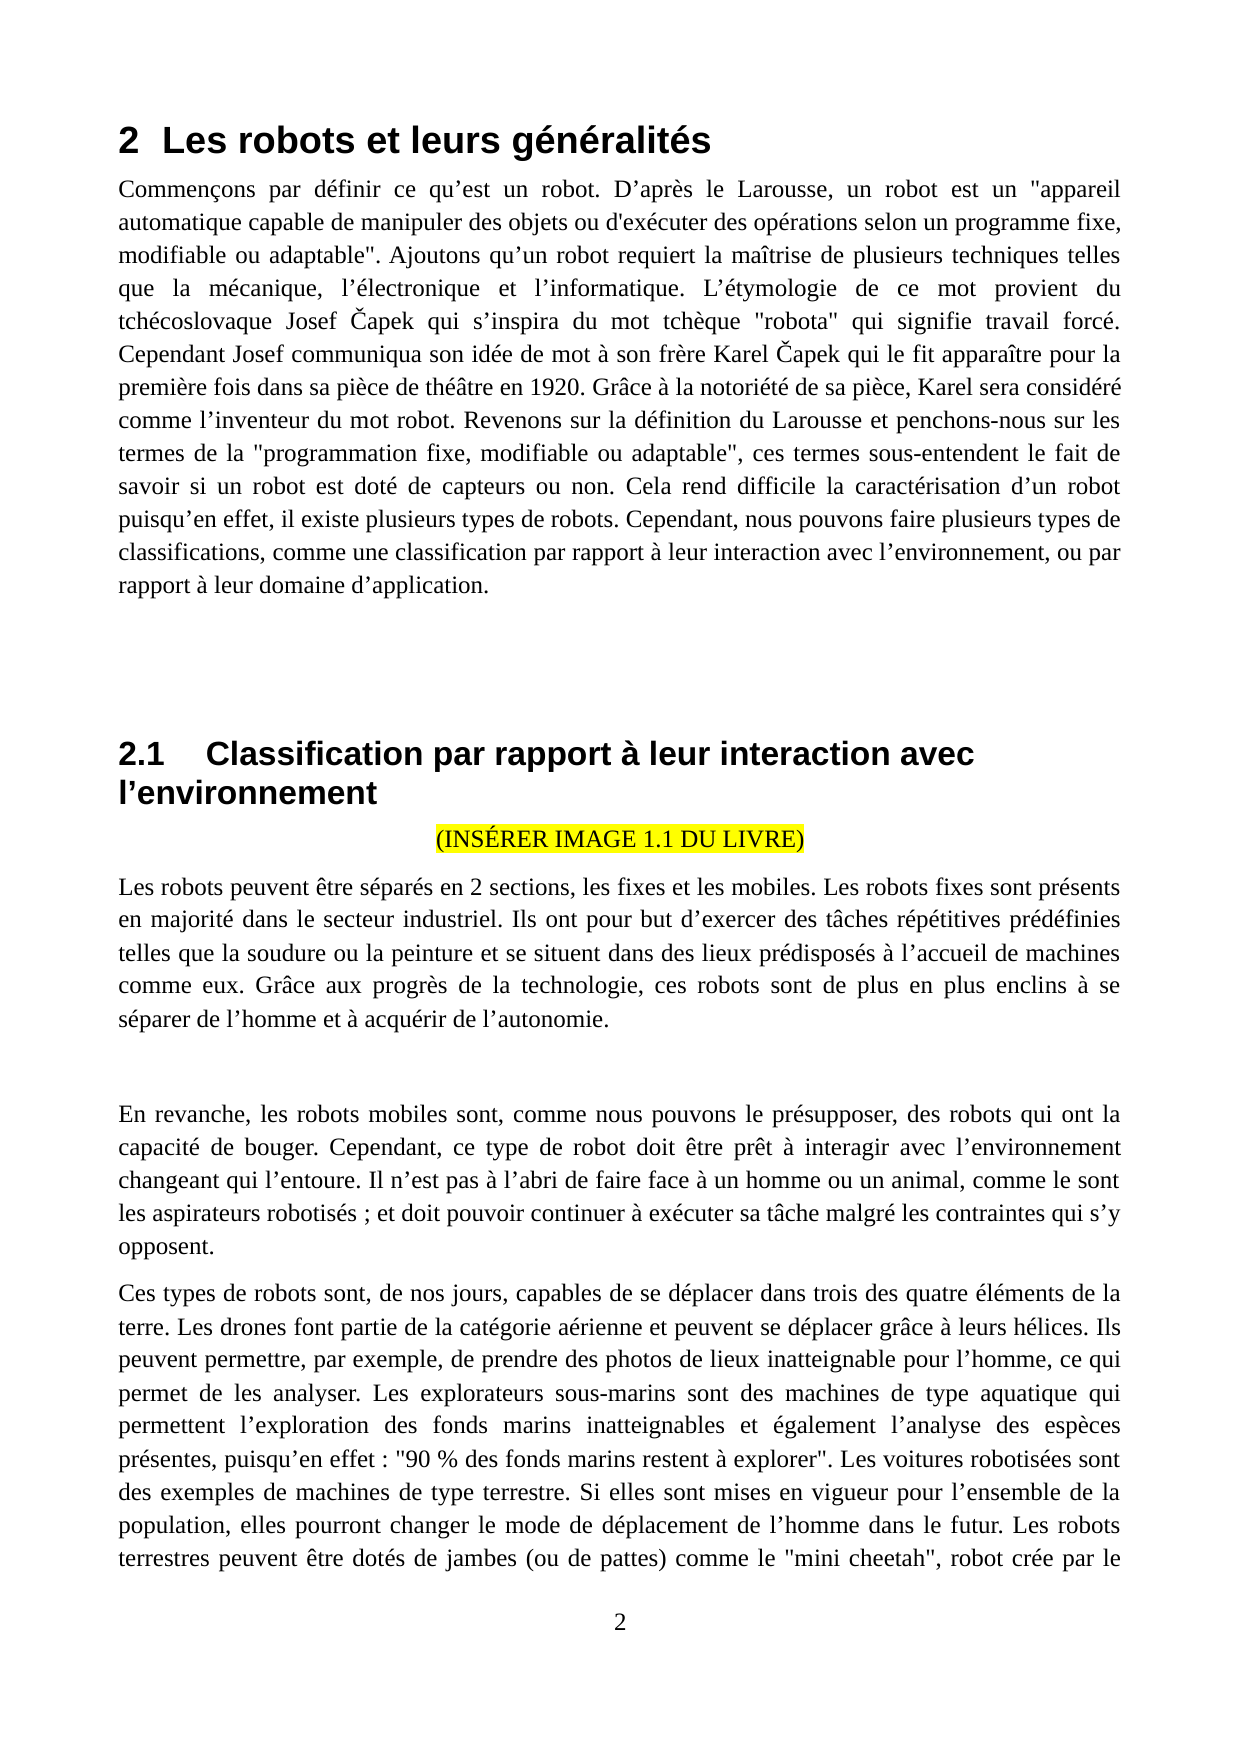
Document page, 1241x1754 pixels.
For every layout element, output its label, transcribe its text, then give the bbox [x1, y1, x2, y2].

subtitle Classification par rapport à leur interaction avec l’environnement [118, 734, 1122, 811]
text Commençons par définir ce qu’est un robot. D’après le Larousse, un robot est un "appareil automatique capable de manipuler des objets ou d'exécuter des opérations selon un programme fixe, modifiable ou adaptable". Ajoutons qu’un robot requiert la maîtrise de plusieurs techniques telles que la mécanique, l’électronique et l’informatique. L’étymologie de ce mot provient du tchécoslovaque Josef Čapek qui s’inspira du mot tchèque "robota" qui signifie travail forcé. Cependant Josef communiqua son idée de mot à son frère Karel Čapek qui le fit apparaître pour la première fois dans sa pièce de théâtre en 1920. Grâce à la notoriété de sa pièce, Karel sera considéré comme l’inventeur du mot robot. Revenons sur la définition du Larousse et penchons-nous sur les termes de la "programmation fixe, modifiable ou adaptable", ces termes sous-entendent le fait de savoir si un robot est doté de capteurs ou non. Cela rend difficile la caractérisation d’un robot puisqu’en effet, il existe plusieurs types de robots. Cependant, nous pouvons faire plusieurs types de classifications, comme une classification par rapport à leur interaction avec l’environnement, ou par rapport à leur domaine d’application. [118, 174, 1122, 599]
text Les robots peuvent être séparés en 2 sections, les fixes et les mobiles. Les robots fixes sont présents en majorité dans le secteur industriel. Ils ont pour but d’exercer des tâches répétitives prédéfinies telles que la soudure ou la peinture et se situent dans des lieux prédisposés à l’accueil de machines comme eux. Grâce aux progrès de la technologie, ces robots sont de plus en plus enclins à se séparer de l’homme et à acquérir de l’autonomie. [118, 872, 1122, 1032]
subtitle Les robots et leurs généralités [118, 118, 1122, 162]
text En revanche, les robots mobiles sont, comme nous pouvons le présupposer, des robots qui ont la capacité de bouger. Cependant, ce type de robot doit être prêt à interagir avec l’environnement changeant qui l’entoure. Il n’est pas à l’abri de faire face à un homme ou un animal, comme le sont les aspirateurs robotisés ; et doit pouvoir continuer à exécuter sa tâche malgré les contraintes qui s’y opposent. [118, 1099, 1122, 1260]
text (INSÉRER IMAGE 1.1 DU LIVRE) [118, 824, 1122, 853]
text Ces types de robots sont, de nos jours, capables de se déplacer dans trois des quatre éléments de la terre. Les drones font partie de la catégorie aérienne et peuvent se déplacer grâce à leurs hélices. Ils peuvent permettre, par exemple, de prendre des photos de lieux inatteignable pour l’homme, ce qui permet de les analyser. Les explorateurs sous-marins sont des machines de type aquatique qui permettent l’exploration des fonds marins inatteignables et également l’analyse des espèces présentes, puisqu’en effet : "90 % des fonds marins restent à explorer". Les voitures robotisées sont des exemples de machines de type terrestre. Si elles sont mises en vigueur pour l’ensemble de la population, elles pourront changer le mode de déplacement de l’homme dans le futur. Les robots terrestres peuvent être dotés de jambes (ou de pattes) comme le "mini cheetah", robot crée par le [118, 1278, 1122, 1571]
